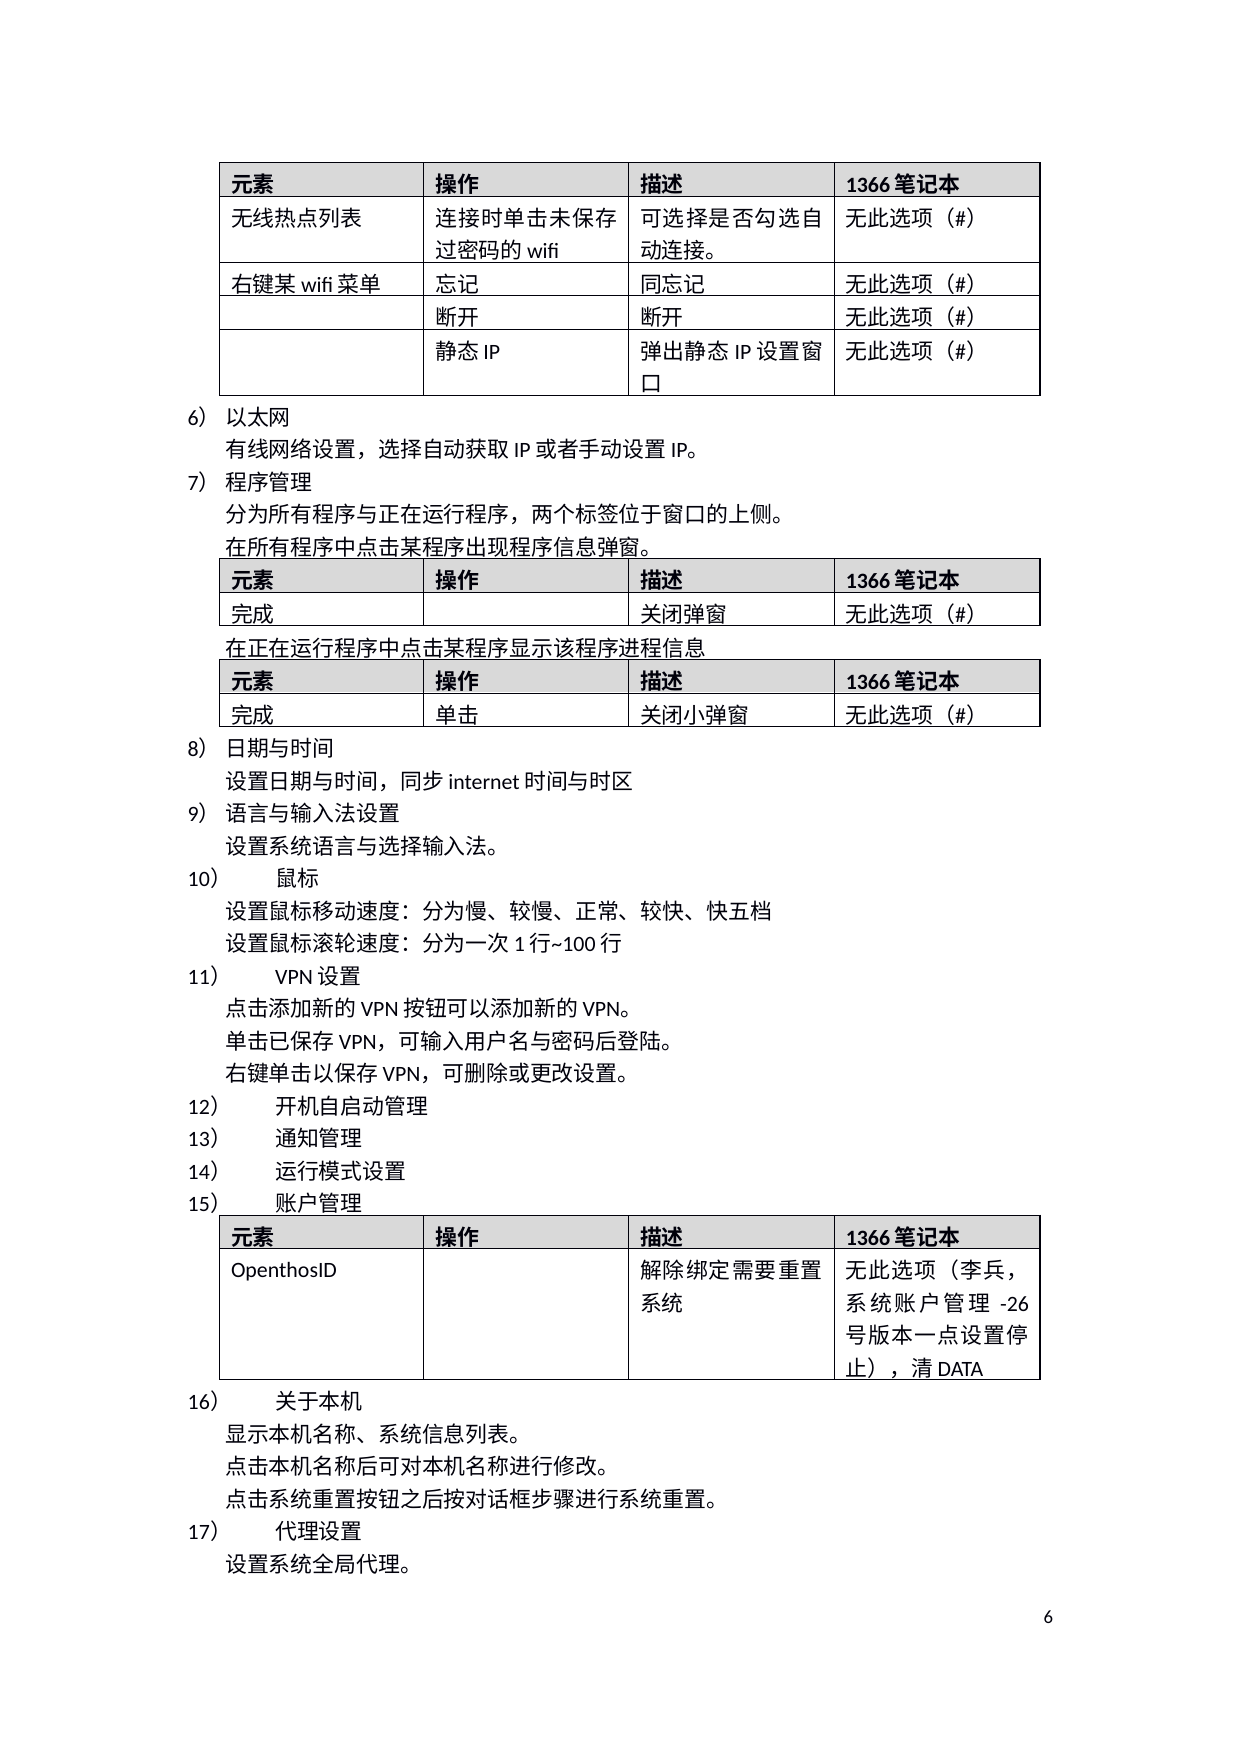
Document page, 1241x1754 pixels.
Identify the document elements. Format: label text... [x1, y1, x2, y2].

list 点击系统重置按钮之后按对话框步骤进行系统重置。 [225, 1478, 1053, 1510]
list 在所有程序中点击某程序出现程序信息弹窗。 [225, 526, 1053, 558]
table_cell 同忘记 [629, 263, 834, 295]
table_header 元素 [220, 660, 423, 692]
list 显示本机名称、系统信息列表。 [225, 1413, 1053, 1445]
table_cell [220, 296, 423, 329]
list 单击已保存VPN，可输入用户名与密码后登陆。 [225, 1019, 1053, 1052]
table_cell 无此选项（李兵，系统账户管理 -26号版本一点设置停止），清DATA [835, 1249, 1039, 1379]
list 点击本机名称后可对本机名称进行修改。 [225, 1445, 1053, 1478]
table_cell 完成 [220, 694, 423, 726]
table_cell 可选择是否勾选自动连接。 [629, 197, 834, 262]
list 代理设置 [187, 1510, 1053, 1543]
table_cell 完成 [220, 593, 423, 625]
table_cell 单击 [424, 694, 628, 726]
table_cell 关闭小弹窗 [629, 694, 834, 726]
table_cell 右键某wifi菜单 [220, 263, 423, 295]
table_header 1366笔记本 [835, 1216, 1039, 1248]
table_header 操作 [424, 660, 628, 692]
table_cell 忘记 [424, 263, 628, 295]
list 程序管理 [187, 461, 1053, 493]
list 设置系统语言与选择输入法。 [225, 824, 1053, 857]
list 运行模式设置 [187, 1149, 1053, 1182]
table_cell 无线热点列表 [220, 197, 423, 262]
table_cell 关闭弹窗 [629, 593, 834, 625]
table_cell 无此选项（#） [835, 694, 1039, 726]
table_cell 无此选项（#） [835, 263, 1039, 295]
list 设置鼠标滚轮速度：分为一次1行~100行 [225, 922, 1053, 954]
table_cell [220, 330, 423, 395]
table_header 操作 [424, 559, 628, 592]
table_header 操作 [424, 1216, 628, 1248]
list 点击添加新的VPN按钮可以添加新的VPN。 [225, 987, 1053, 1019]
list 通知管理 [187, 1117, 1053, 1149]
table_cell 断开 [424, 296, 628, 329]
table_header 描述 [629, 163, 834, 196]
list VPN设置 [187, 954, 1053, 987]
list 开机自启动管理 [187, 1084, 1053, 1117]
table_cell 弹出静态IP设置窗口 [629, 330, 834, 395]
list 设置鼠标移动速度：分为慢、较慢、正常、较快、快五档 [225, 889, 1053, 922]
list 设置系统全局代理。 [225, 1543, 1053, 1575]
table_header 操作 [424, 163, 628, 196]
table_cell 连接时单击未保存过密码的wifi [424, 197, 628, 262]
table_header 描述 [629, 660, 834, 692]
table_cell [424, 1249, 628, 1379]
list 日期与时间 [187, 727, 1053, 759]
table_header 元素 [220, 163, 423, 196]
table_header 1366笔记本 [835, 559, 1039, 592]
list 关于本机 [187, 1380, 1053, 1413]
table_cell 静态IP [424, 330, 628, 395]
table_cell 断开 [629, 296, 834, 329]
list 设置日期与时间，同步internet时间与时区 [225, 759, 1053, 792]
table_header 元素 [220, 1216, 423, 1248]
table_cell 解除绑定需要重置系统 [629, 1249, 834, 1379]
list 鼠标 [187, 857, 1053, 889]
list 以太网 [187, 396, 1053, 428]
list 账户管理 [187, 1182, 1053, 1214]
table_header 元素 [220, 559, 423, 592]
table_cell 无此选项（#） [835, 296, 1039, 329]
list 语言与输入法设置 [187, 792, 1053, 824]
list 右键单击以保存VPN，可删除或更改设置。 [225, 1052, 1053, 1084]
table_cell OpenthosID [220, 1249, 423, 1379]
table_header 1366笔记本 [835, 163, 1039, 196]
list 有线网络设置，选择自动获取IP或者手动设置IP。 [225, 428, 1053, 461]
table_header 描述 [629, 559, 834, 592]
table_cell 无此选项（#） [835, 330, 1039, 395]
table_cell 无此选项（#） [835, 197, 1039, 262]
list 分为所有程序与正在运行程序，两个标签位于窗口的上侧。 [225, 493, 1053, 526]
table_header 1366笔记本 [835, 660, 1039, 692]
table_cell 无此选项（#） [835, 593, 1039, 625]
table_header 描述 [629, 1216, 834, 1248]
list 在正在运行程序中点击某程序显示该程序进程信息 [225, 626, 1053, 659]
table_cell [424, 593, 628, 625]
